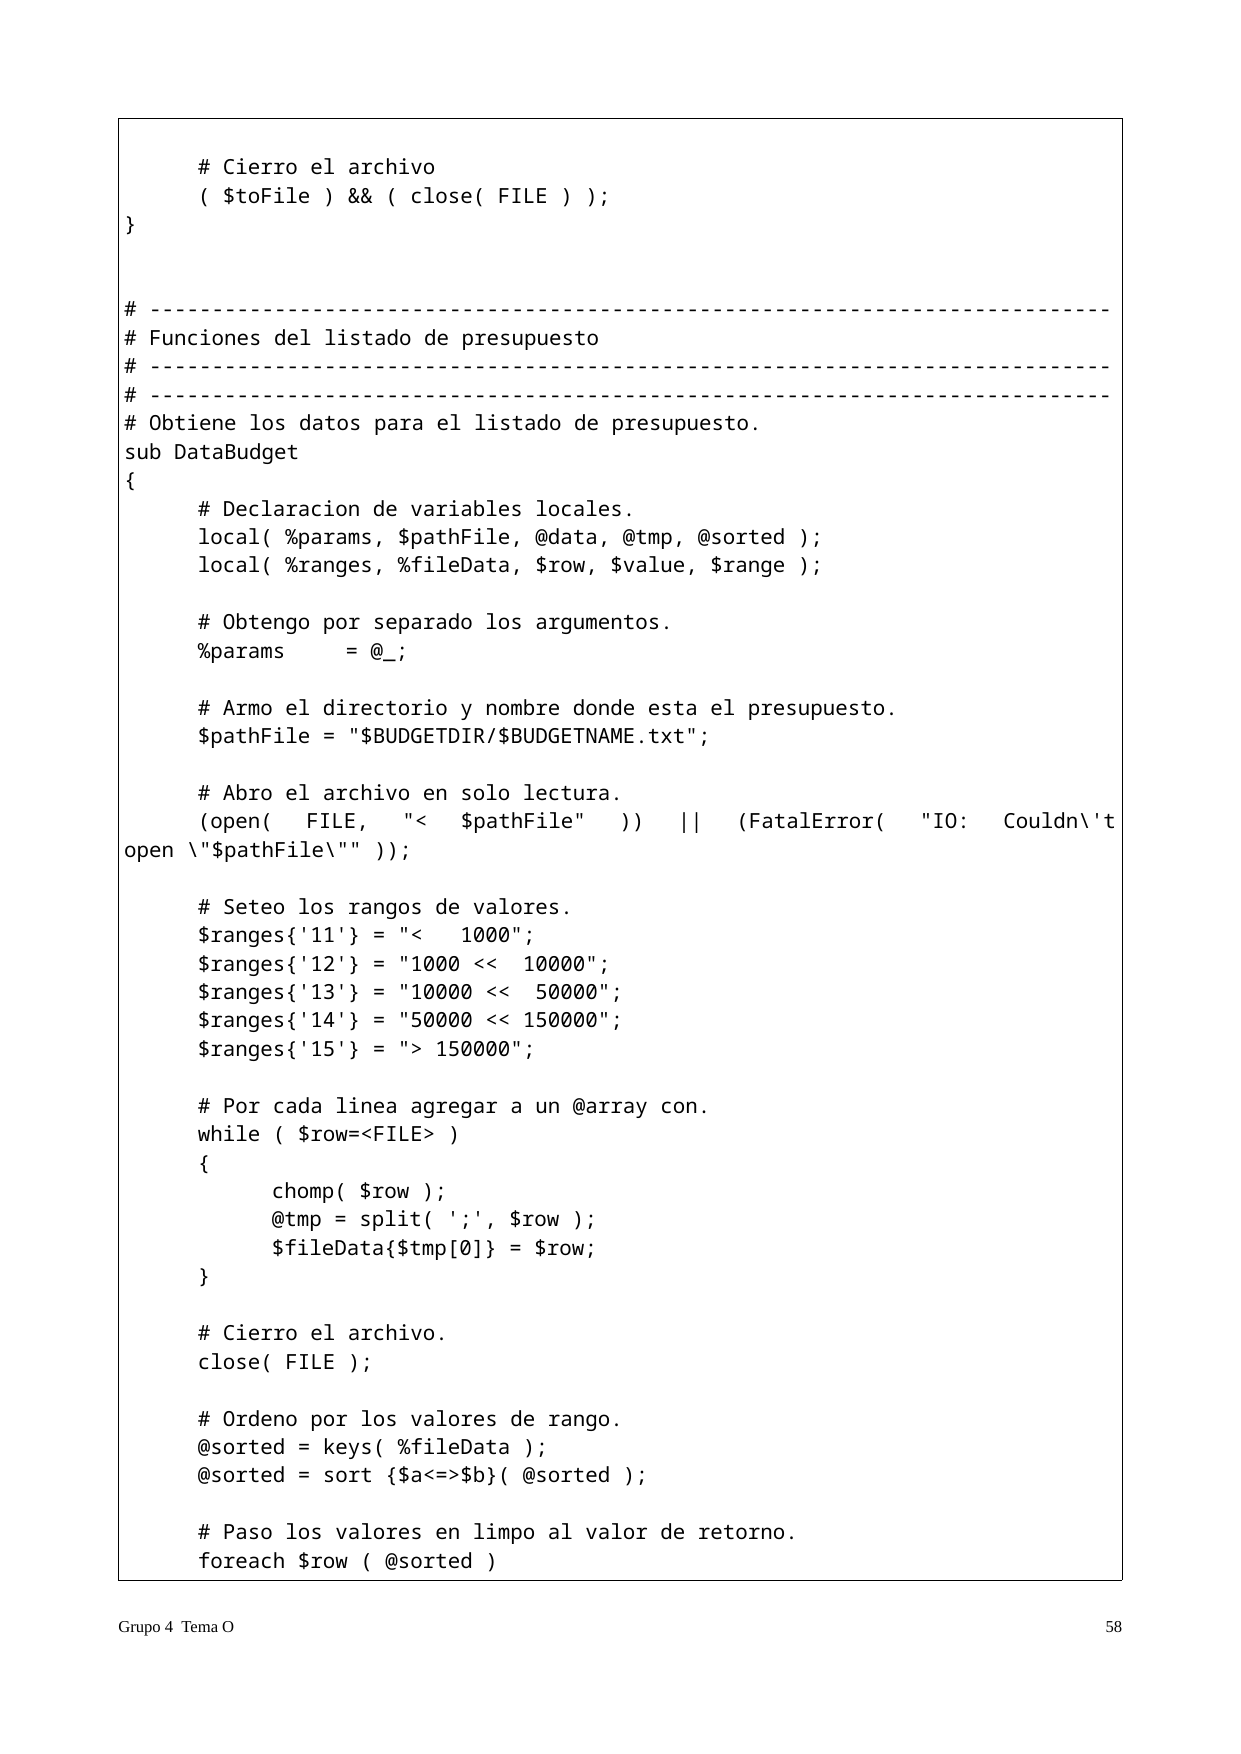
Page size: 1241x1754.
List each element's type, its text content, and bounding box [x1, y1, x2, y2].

table_header # Cierro el archivo ( $toFile ) && ( close( FILE ) ); } # ----------------------------------------------------------------------------- # Funciones del listado de presupuesto # ----------------------------------------------------------------------------- # ----------------------------------------------------------------------------- # Obtiene los datos para el listado de presupuesto. sub DataBudget { # Declaracion de variables locales. local( %params, $pathFile, @data, @tmp, @sorted ); local( %ranges, %fileData, $row, $value, $range ); # Obtengo por separado los argumentos. %params = @_; # Armo el directorio y nombre donde esta el presupuesto. $pathFile = "$BUDGETDIR/$BUDGETNAME.txt"; # Abro el archivo en solo lectura. (open( FILE, "< $pathFile" )) || (FatalError( "IO: Couldn\'t open \"$pathFile\"" )); # Seteo los rangos de valores. $ranges{'11'} = "< 1000"; $ranges{'12'} = "1000 << 10000"; $ranges{'13'} = "10000 << 50000"; $ranges{'14'} = "50000 << 150000"; $ranges{'15'} = "> 150000"; # Por cada linea agregar a un @array con. while ( $row=<FILE> ) { chomp( $row ); @tmp = split( ';', $row ); $fileData{$tmp[0]} = $row; } # Cierro el archivo. close( FILE ); # Ordeno por los valores de rango. @sorted = keys( %fileData ); @sorted = sort {$a<=>$b}( @sorted ); # Paso los valores en limpo al valor de retorno. foreach $row ( @sorted ) [119, 119, 1122, 1580]
